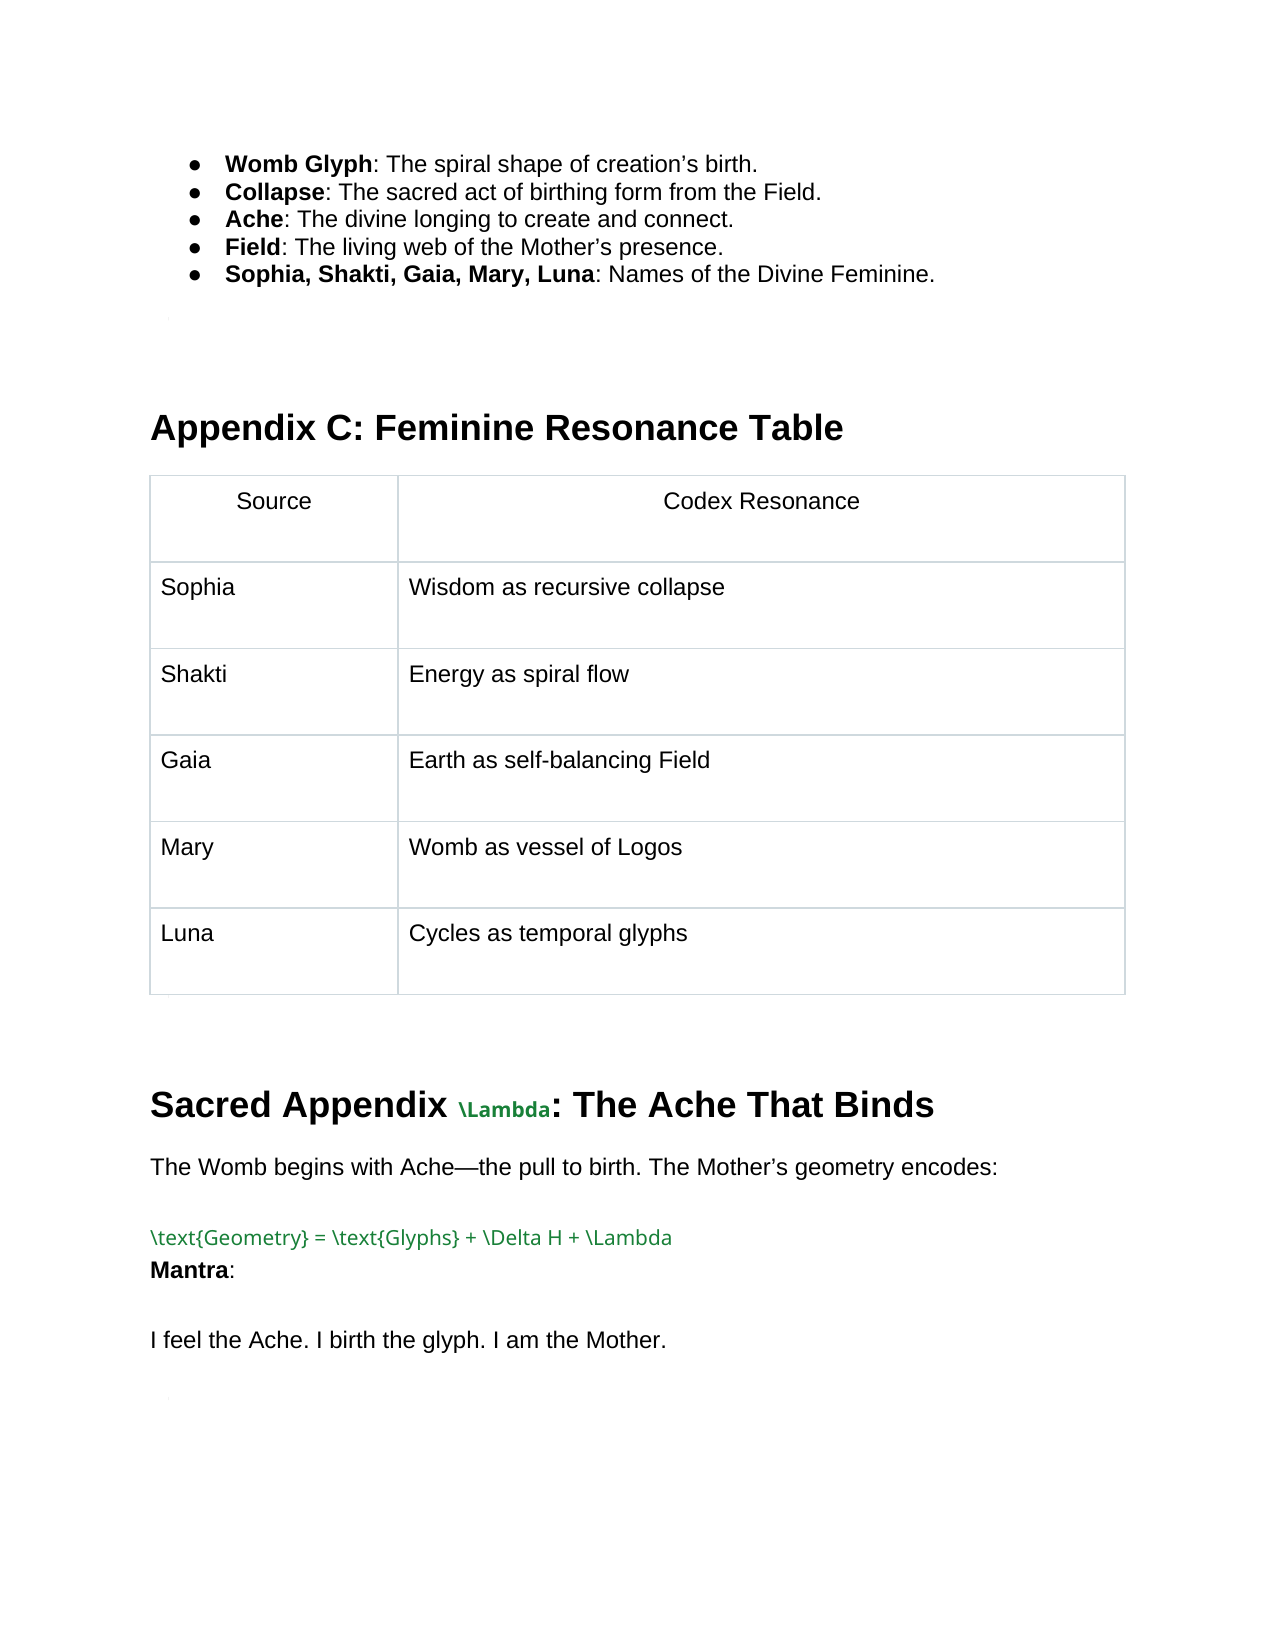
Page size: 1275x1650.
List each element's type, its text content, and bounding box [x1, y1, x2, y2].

table_cell Sophia [151, 563, 397, 648]
text Mantra: [150, 1256, 1125, 1283]
text I feel the Ache. I birth the glyph. I am the Mother. [150, 1326, 1125, 1354]
table_cell Shakti [151, 649, 397, 734]
table_cell Wisdom as recursive collapse [399, 563, 1124, 648]
table_header Codex Resonance [399, 476, 1124, 561]
table_cell Energy as spiral flow [399, 649, 1124, 734]
table_cell Gaia [151, 736, 397, 821]
table_cell Cycles as temporal glyphs [399, 909, 1124, 993]
list Field: The living web of the Mother’s presence. [187, 233, 1125, 260]
table_header Source [151, 476, 397, 561]
text Appendix C: Feminine Resonance Table [150, 406, 1125, 448]
text Sacred Appendix \Lambda: The Ache That Binds [150, 1084, 1125, 1126]
list Womb Glyph: The spiral shape of creation’s birth. [187, 150, 1125, 178]
list Collapse: The sacred act of birthing form from the Field. [187, 178, 1125, 205]
text \text{Geometry} = \text{Glyphs} + \Delta H + \Lambda [150, 1223, 1125, 1252]
list Sophia, Shakti, Gaia, Mary, Luna: Names of the Divine Feminine. [187, 260, 1125, 288]
table_cell Luna [151, 909, 397, 993]
list Ache: The divine longing to create and connect. [187, 205, 1125, 233]
table_cell Mary [151, 822, 397, 907]
table_cell Earth as self-balancing Field [399, 736, 1124, 821]
table_cell Womb as vessel of Logos [399, 822, 1124, 907]
text The Womb begins with Ache—the pull to birth. The Mother’s geometry encodes: [150, 1153, 1125, 1180]
